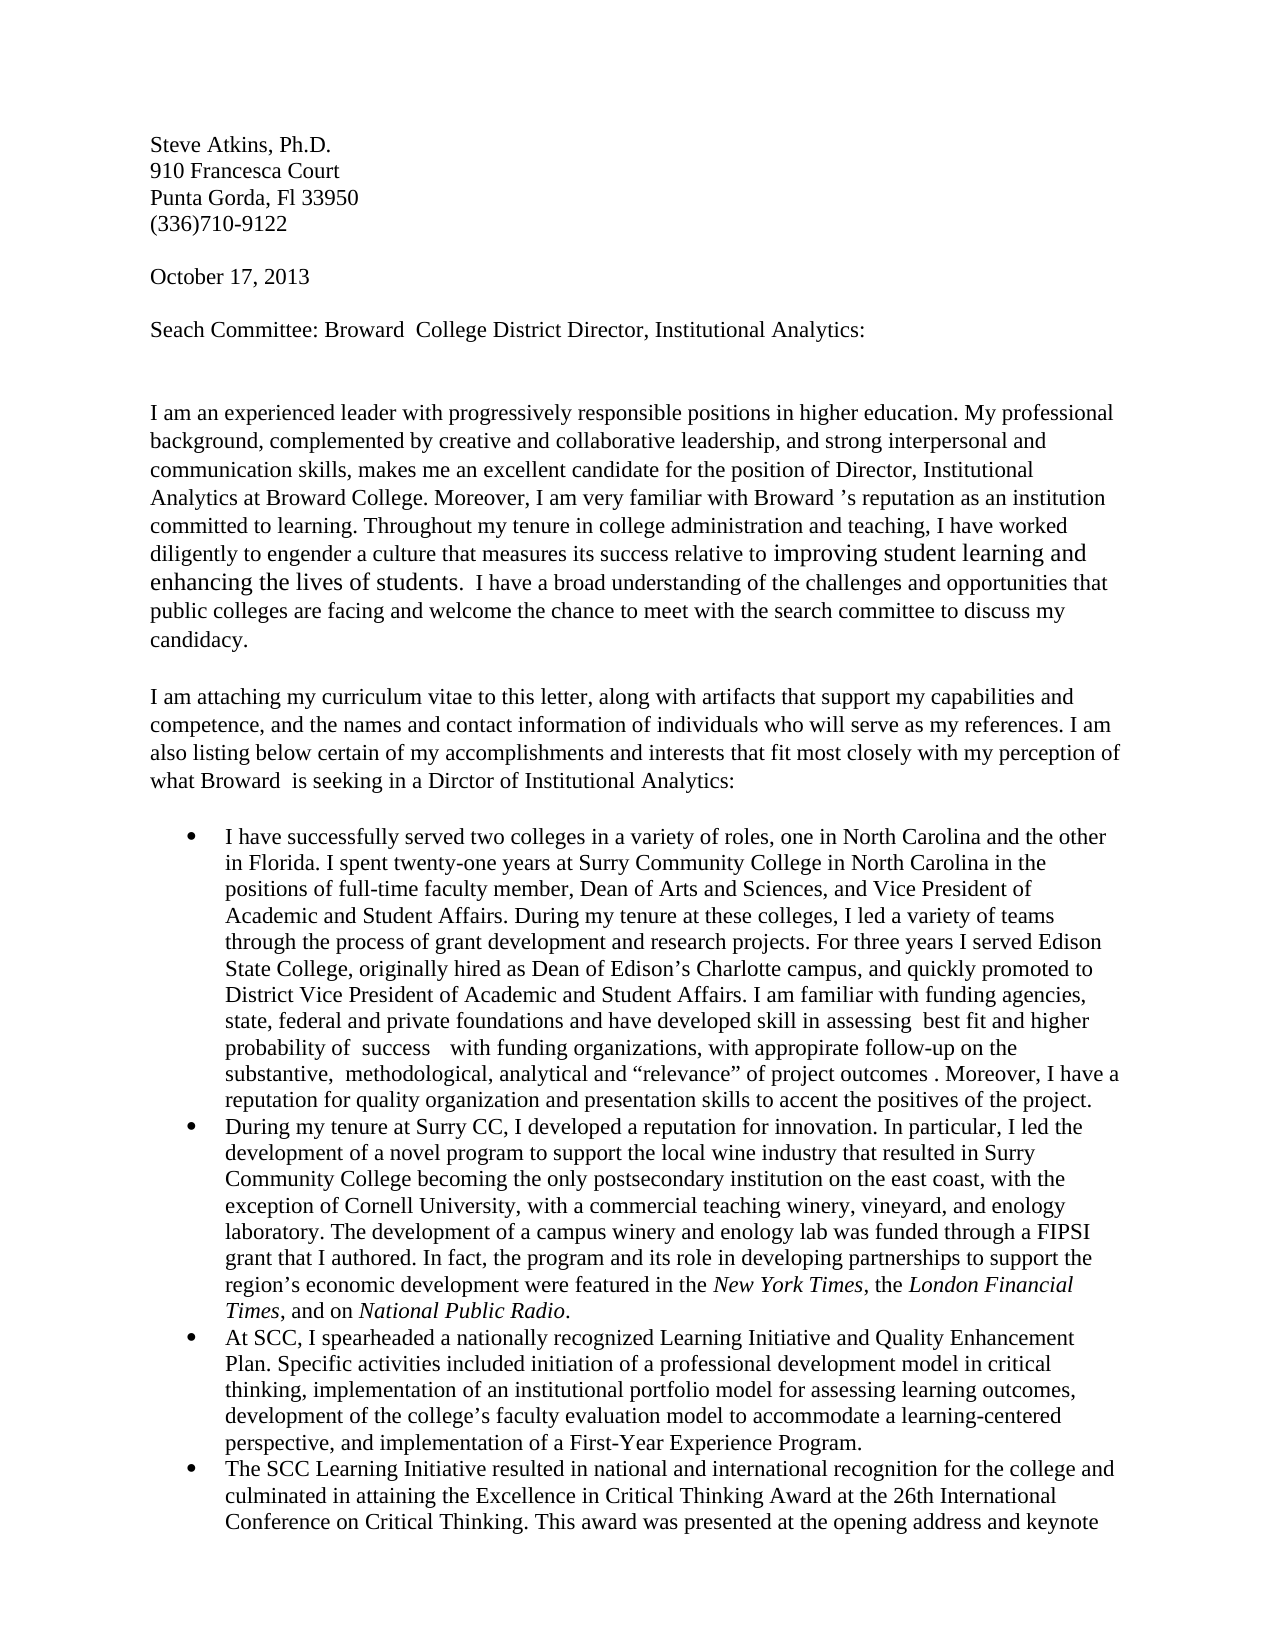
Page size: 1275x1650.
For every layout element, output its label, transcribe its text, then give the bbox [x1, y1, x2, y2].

text Steve Atkins, Ph.D. [150, 131, 1125, 158]
list I have successfully served two colleges in a variety of roles, one in North Carolina and the other in Florida. I spent twenty-one years at Surry Community College in North Carolina in the positions of full-time faculty member, Dean of Arts and Sciences, and Vice President of Academic and Student Affairs. During my tenure at these colleges, I led a variety of teams through the process of grant development and research projects. For three years I served Edison State College, originally hired as Dean of Edison’s Charlotte campus, and quickly promoted to District Vice President of Academic and Student Affairs. I am familiar with funding agencies, state, federal and private foundations and have developed skill in assessing best fit and higher probability of success with funding organizations, with appropirate follow-up on the substantive, methodological, analytical and “relevance” of project outcomes . Moreover, I have a reputation for quality organization and presentation skills to accent the positives of the project. [187, 823, 1125, 1113]
text 910 Francesca Court [150, 158, 1125, 184]
list At SCC, I spearheaded a nationally recognized Learning Initiative and Quality Enhancement Plan. Specific activities included initiation of a professional development model in critical thinking, implementation of an institutional portfolio model for assessing learning outcomes, development of the college’s faculty evaluation model to accommodate a learning-centered perspective, and implementation of a First-Year Experience Program. [187, 1323, 1125, 1455]
text Punta Gorda, Fl 33950 [150, 184, 1125, 210]
text I am an experienced leader with progressively responsible positions in higher education. My professional background, complemented by creative and collaborative leadership, and strong interpersonal and communication skills, makes me an excellent candidate for the position of Director, Institutional Analytics at Broward College. Moreover, I am very familiar with Broward ’s reputation as an institution committed to learning. Throughout my tenure in college administration and teaching, I have worked diligently to engender a culture that measures its success relative to improving student learning and enhancing the lives of students. I have a broad understanding of the challenges and opportunities that public colleges are facing and welcome the chance to meet with the search committee to discuss my candidacy. [150, 398, 1125, 652]
list During my tenure at Surry CC, I developed a reputation for innovation. In particular, I led the development of a novel program to support the local wine industry that resulted in Surry Community College becoming the only postsecondary institution on the east coast, with the exception of Cornell University, with a commercial teaching winery, vineyard, and enology laboratory. The development of a campus winery and enology lab was funded through a FIPSI grant that I authored. In fact, the program and its role in developing partnerships to support the region’s economic development were featured in the New York Times, the London Financial Times, and on National Public Radio. [187, 1113, 1125, 1323]
list The SCC Learning Initiative resulted in national and international recognition for the college and culminated in attaining the Excellence in Critical Thinking Award at the 26th International Conference on Critical Thinking. This award was presented at the opening address and keynote [187, 1455, 1125, 1534]
text I am attaching my curriculum vitae to this letter, along with artifacts that support my capabilities and competence, and the names and contact information of individuals who will serve as my references. I am also listing below certain of my accomplishments and interests that fit most closely with my perception of what Broward is seeking in a Dirctor of Institutional Analytics: [150, 681, 1125, 794]
text October 17, 2013 [150, 263, 1125, 289]
text Seach Committee: Broward College District Director, Institutional Analytics: [150, 316, 1125, 342]
text (336)710-9122 [150, 210, 1125, 237]
